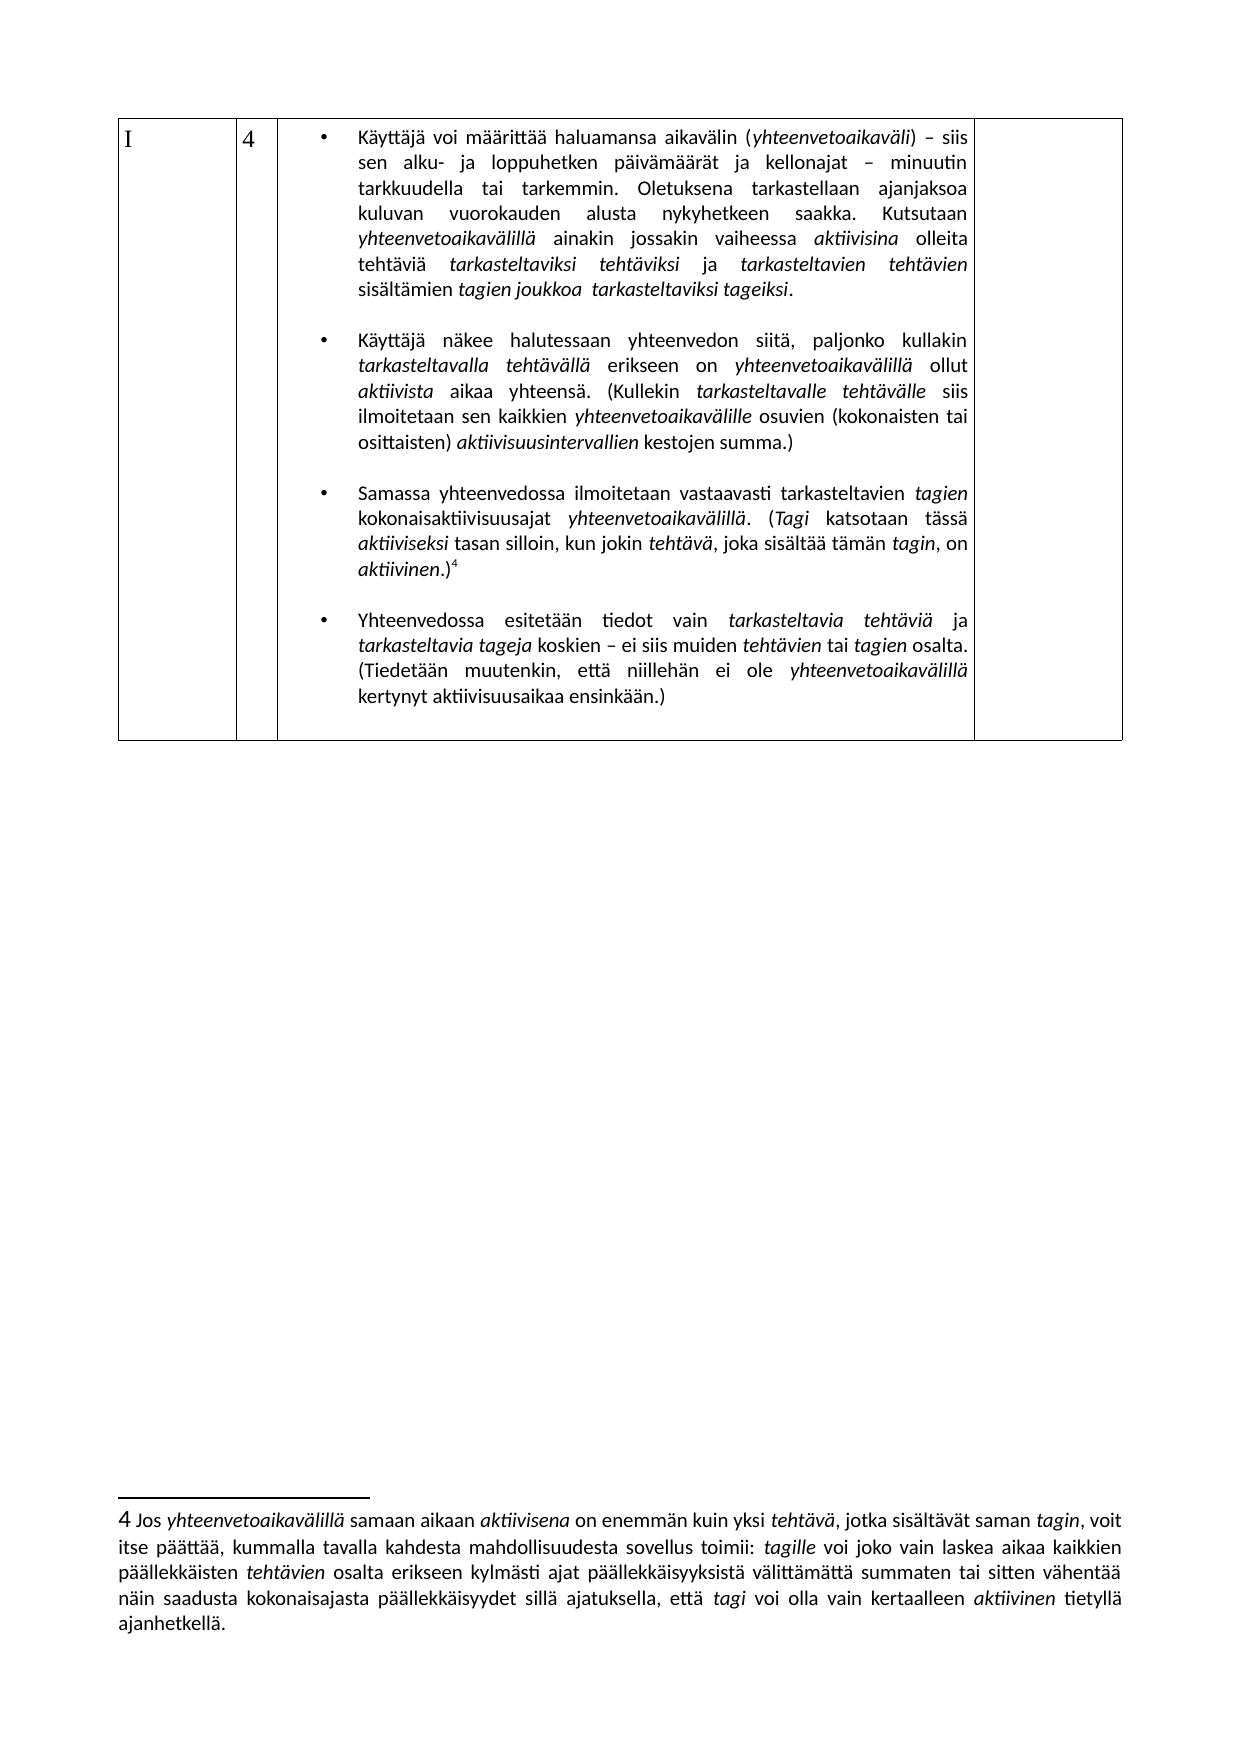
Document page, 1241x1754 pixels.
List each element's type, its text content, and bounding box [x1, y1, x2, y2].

table_cell 4 [237, 119, 277, 740]
table_cell I [119, 119, 236, 740]
table_cell [975, 119, 1122, 740]
table_cell Käyttäjä voi määrittää haluamansa aikavälin (yhteenvetoaikaväli) – siis sen alku- ja loppuhetken päivämäärät ja kellonajat – minuutin tarkkuudella tai tarkemmin. Oletuksena tarkastellaan ajanjaksoa kuluvan vuorokauden alusta nykyhetkeen saakka. Kutsutaan yhteenvetoaikavälillä ainakin jossakin vaiheessa aktiivisina olleita tehtäviä tarkasteltaviksi tehtäviksi ja tarkasteltavien tehtävien sisältämien tagien joukkoa tarkasteltaviksi tageiksi. Käyttäjä näkee halutessaan yhteenvedon siitä, paljonko kullakin tarkasteltavalla tehtävällä erikseen on yhteenvetoaikavälillä ollut aktiivista aikaa yhteensä. (Kullekin tarkasteltavalle tehtävälle siis ilmoitetaan sen kaikkien yhteenvetoaikavälille osuvien (kokonaisten tai osittaisten) aktiivisuusintervallien kestojen summa.) Samassa yhteenvedossa ilmoitetaan vastaavasti tarkasteltavien tagien kokonaisaktiivisuusajat yhteenvetoaikavälillä. (Tagi katsotaan tässä aktiiviseksi tasan silloin, kun jokin tehtävä, joka sisältää tämän tagin, on aktiivinen.) Yhteenvedossa esitetään tiedot vain tarkasteltavia tehtäviä ja tarkasteltavia tageja koskien – ei siis muiden tehtävien tai tagien osalta. (Tiedetään muutenkin, että niillehän ei ole yhteenvetoaikavälillä kertynyt aktiivisuusaikaa ensinkään.) [278, 119, 974, 740]
